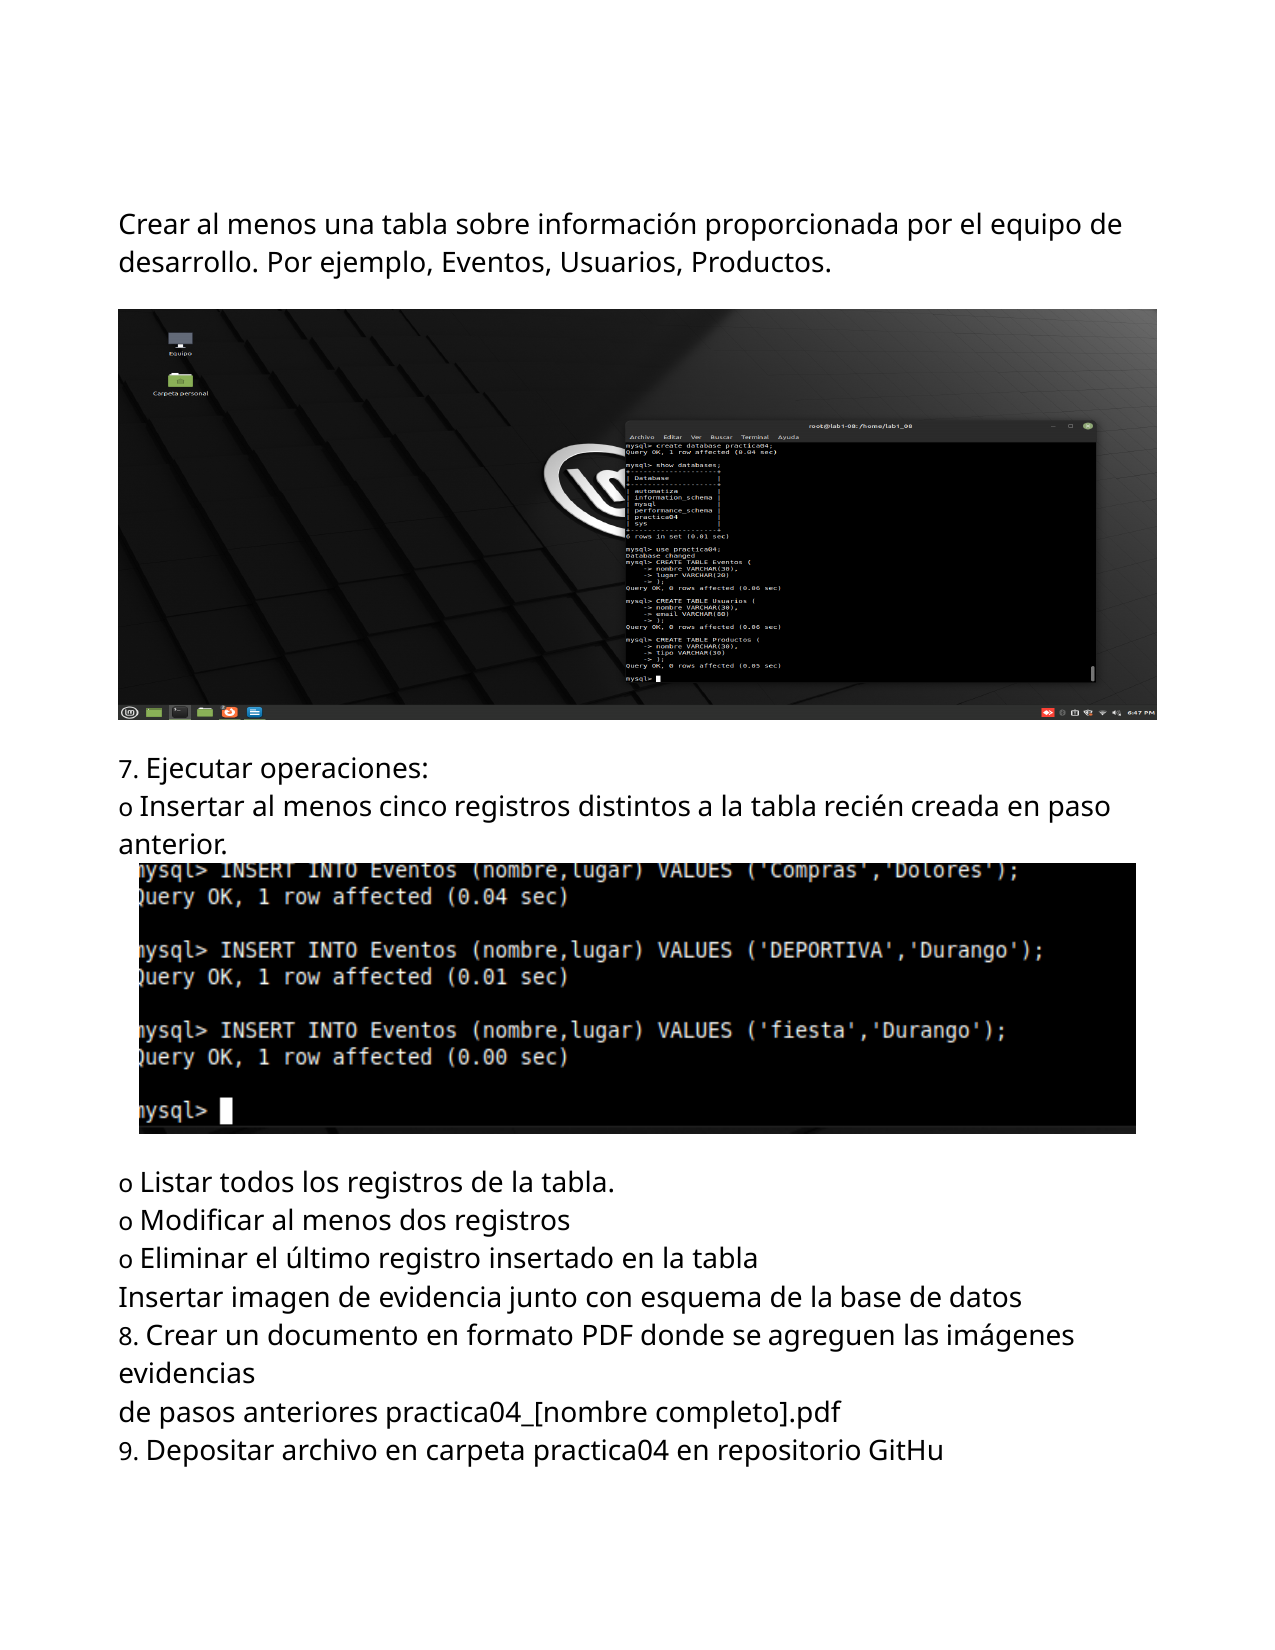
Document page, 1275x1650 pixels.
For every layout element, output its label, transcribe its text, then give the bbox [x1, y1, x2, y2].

text Crear al menos una tabla sobre información proporcionada por el equipo de desarrollo. Por ejemplo, Eventos, Usuarios, Productos. [118, 204, 1157, 281]
picture [118, 309, 1157, 720]
text o Listar todos los registros de la tabla. o Modificar al menos dos registros o Eliminar el último registro insertado en la tabla Insertar imagen de evidencia junto con esquema de la base de datos 8. Crear un documento en formato PDF donde se agreguen las imágenes evidencias de pasos anteriores practica04_[nombre completo].pdf 9. Depositar archivo en carpeta practica04 en repositorio GitHu [118, 863, 1157, 1469]
picture [139, 863, 1136, 1134]
text 7. Ejecutar operaciones: o Insertar al menos cinco registros distintos a la tabla recién creada en paso anterior. [118, 748, 1157, 863]
